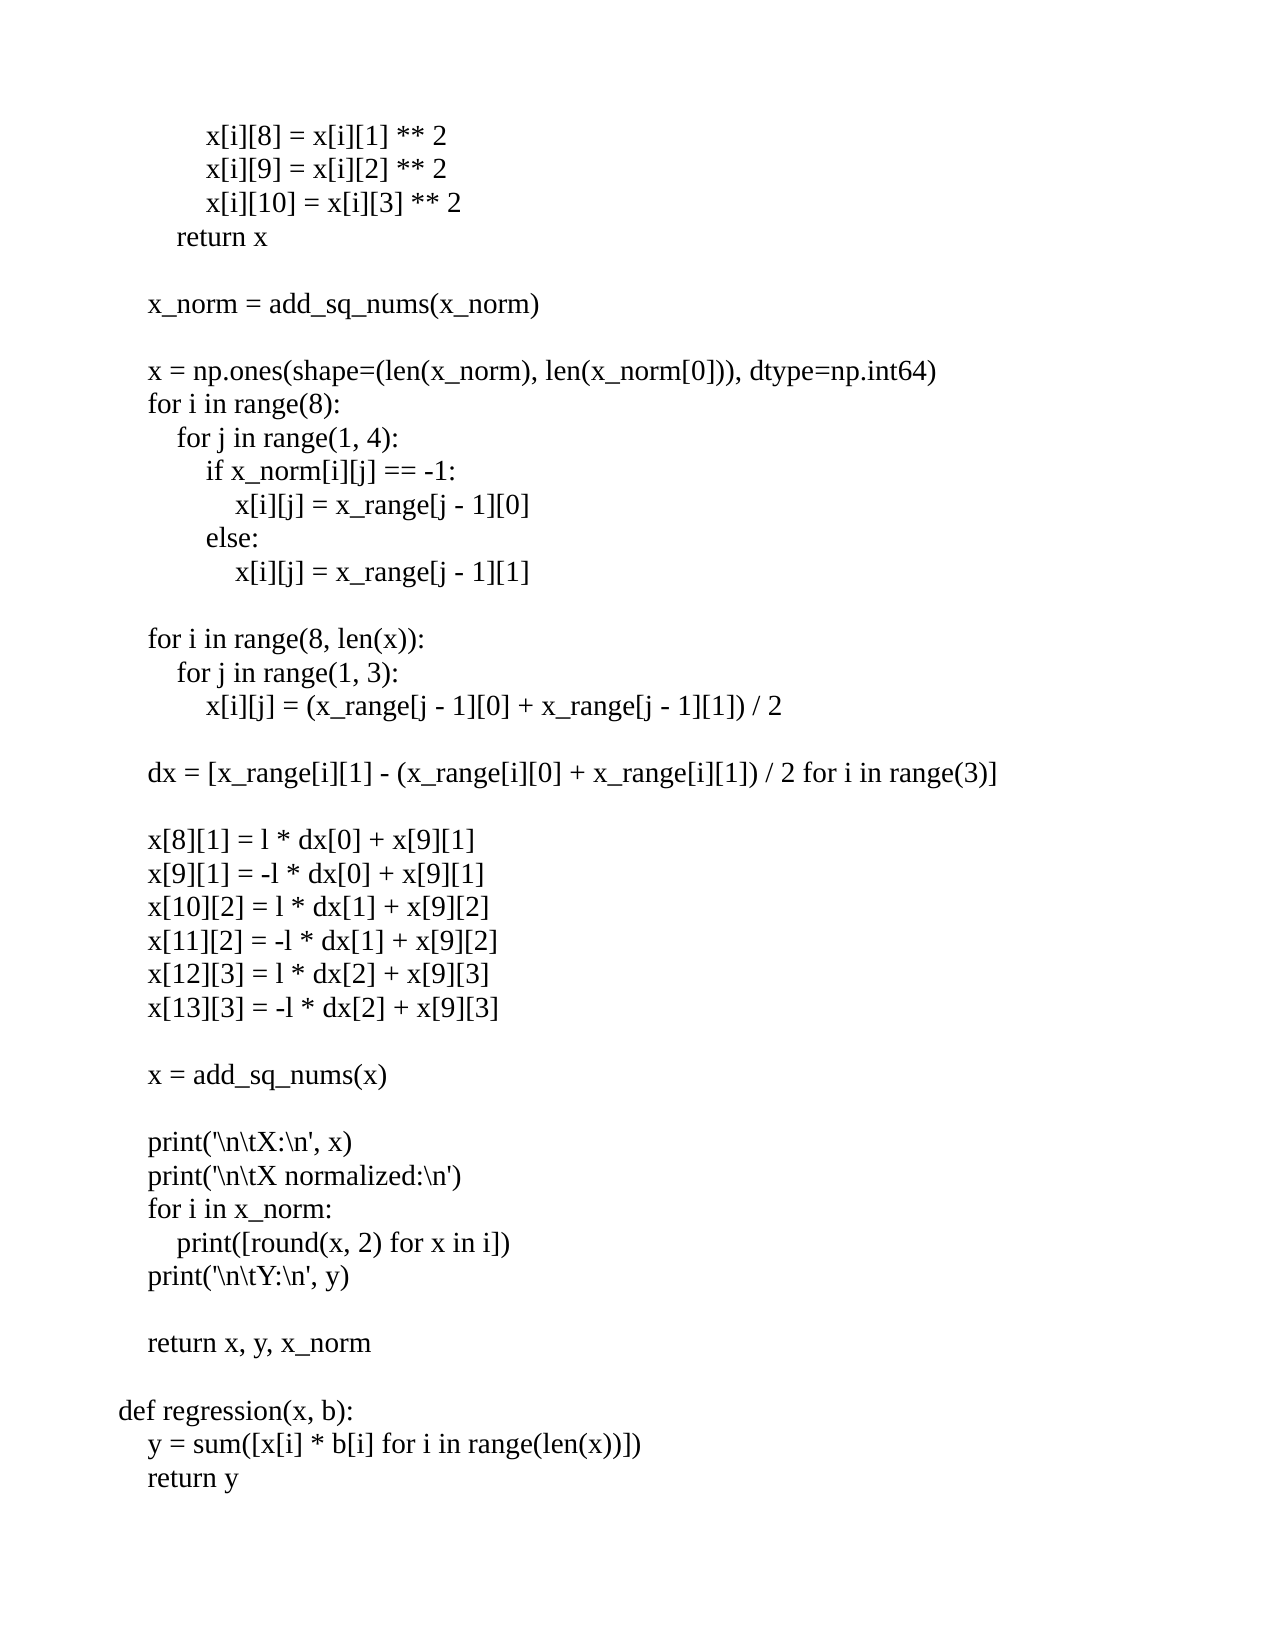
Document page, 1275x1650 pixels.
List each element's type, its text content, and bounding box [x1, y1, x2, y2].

text for j in range(1, 4): [118, 420, 1157, 453]
text print([round(x, 2) for x in i]) [118, 1225, 1157, 1258]
text x = add_sq_nums(x) [118, 1057, 1157, 1091]
text print('\n\tX normalized:\n') [118, 1158, 1157, 1191]
text for i in range(8, len(x)): [118, 621, 1157, 655]
text x[i][j] = x_range[j - 1][0] [118, 487, 1157, 521]
text x[11][2] = -l * dx[1] + x[9][2] [118, 923, 1157, 957]
text return x [118, 219, 1157, 252]
text return y [118, 1460, 1157, 1493]
text x[i][10] = x[i][3] ** 2 [118, 185, 1157, 219]
text x[9][1] = -l * dx[0] + x[9][1] [118, 856, 1157, 889]
text x[13][3] = -l * dx[2] + x[9][3] [118, 990, 1157, 1024]
text x[i][j] = x_range[j - 1][1] [118, 554, 1157, 588]
text print('\n\tX:\n', x) [118, 1124, 1157, 1158]
text x[8][1] = l * dx[0] + x[9][1] [118, 822, 1157, 856]
text dx = [x_range[i][1] - (x_range[i][0] + x_range[i][1]) / 2 for i in range(3)] [118, 755, 1157, 789]
text x = np.ones(shape=(len(x_norm), len(x_norm[0])), dtype=np.int64) [118, 353, 1157, 386]
text print('\n\tY:\n', y) [118, 1258, 1157, 1292]
text for i in range(8): [118, 386, 1157, 420]
text def regression(x, b): [118, 1393, 1157, 1426]
text return x, y, x_norm [118, 1326, 1157, 1359]
text x[10][2] = l * dx[1] + x[9][2] [118, 889, 1157, 923]
text x[i][9] = x[i][2] ** 2 [118, 152, 1157, 185]
text for i in x_norm: [118, 1191, 1157, 1225]
text x[i][8] = x[i][1] ** 2 [118, 118, 1157, 152]
text x[12][3] = l * dx[2] + x[9][3] [118, 957, 1157, 990]
text else: [118, 521, 1157, 554]
text x_norm = add_sq_nums(x_norm) [118, 286, 1157, 319]
text if x_norm[i][j] == -1: [118, 453, 1157, 487]
text y = sum([x[i] * b[i] for i in range(len(x))]) [118, 1426, 1157, 1460]
text for j in range(1, 3): [118, 655, 1157, 688]
text x[i][j] = (x_range[j - 1][0] + x_range[j - 1][1]) / 2 [118, 688, 1157, 722]
